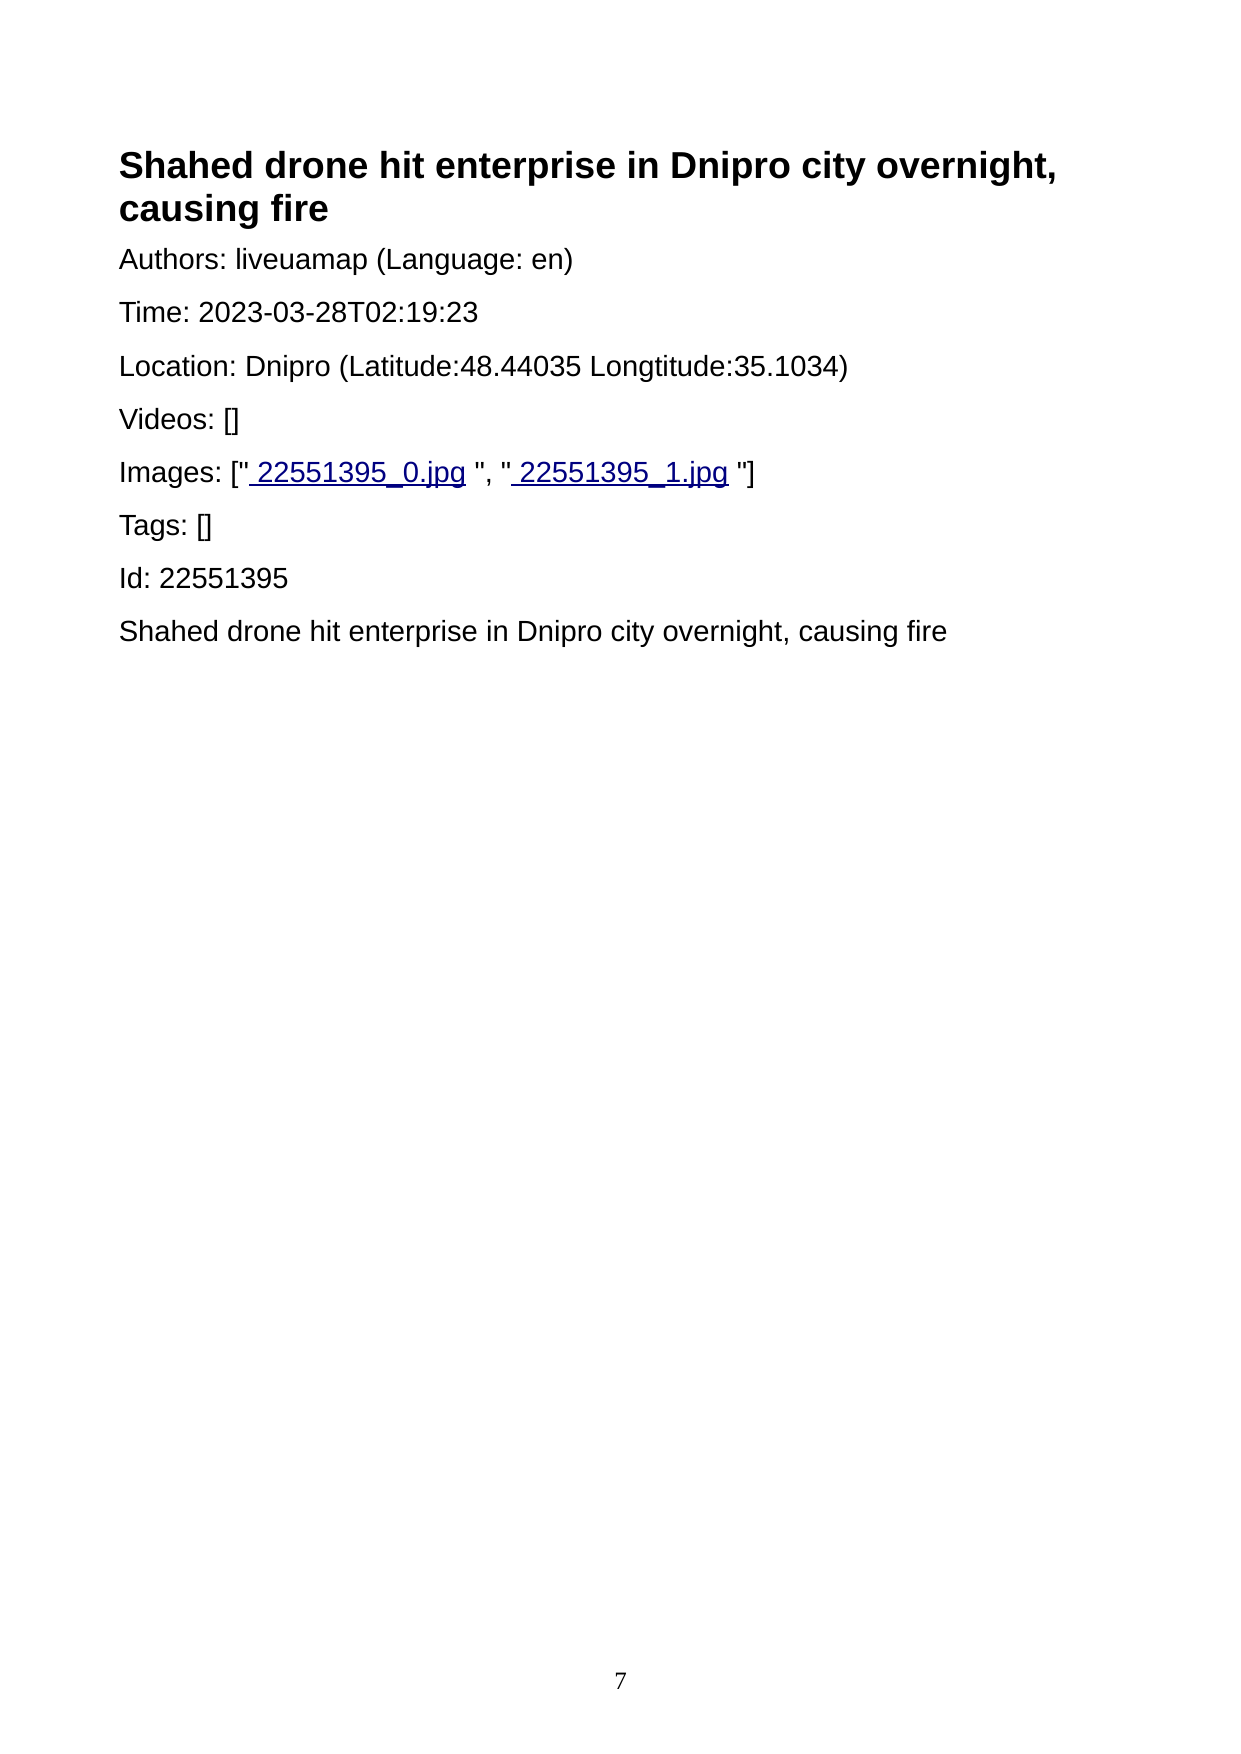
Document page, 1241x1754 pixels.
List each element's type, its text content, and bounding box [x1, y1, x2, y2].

text Shahed drone hit enterprise in Dnipro city overnight, causing fire [118, 614, 1122, 648]
text Tags: [] [118, 508, 1122, 541]
text Time: 2023-03-28T02:19:23 [118, 295, 1122, 329]
text Id: 22551395 [118, 561, 1122, 594]
text Location: Dnipro (Latitude:48.44035 Longtitude:35.1034) [118, 348, 1122, 382]
text Videos: [] [118, 402, 1122, 435]
text Images: [" 22551395_0.jpg ", " 22551395_1.jpg "] [118, 455, 1122, 488]
subtitle Shahed drone hit enterprise in Dnipro city overnight, causing fire [118, 143, 1122, 230]
text Authors: liveuamap (Language: en) [118, 242, 1122, 276]
